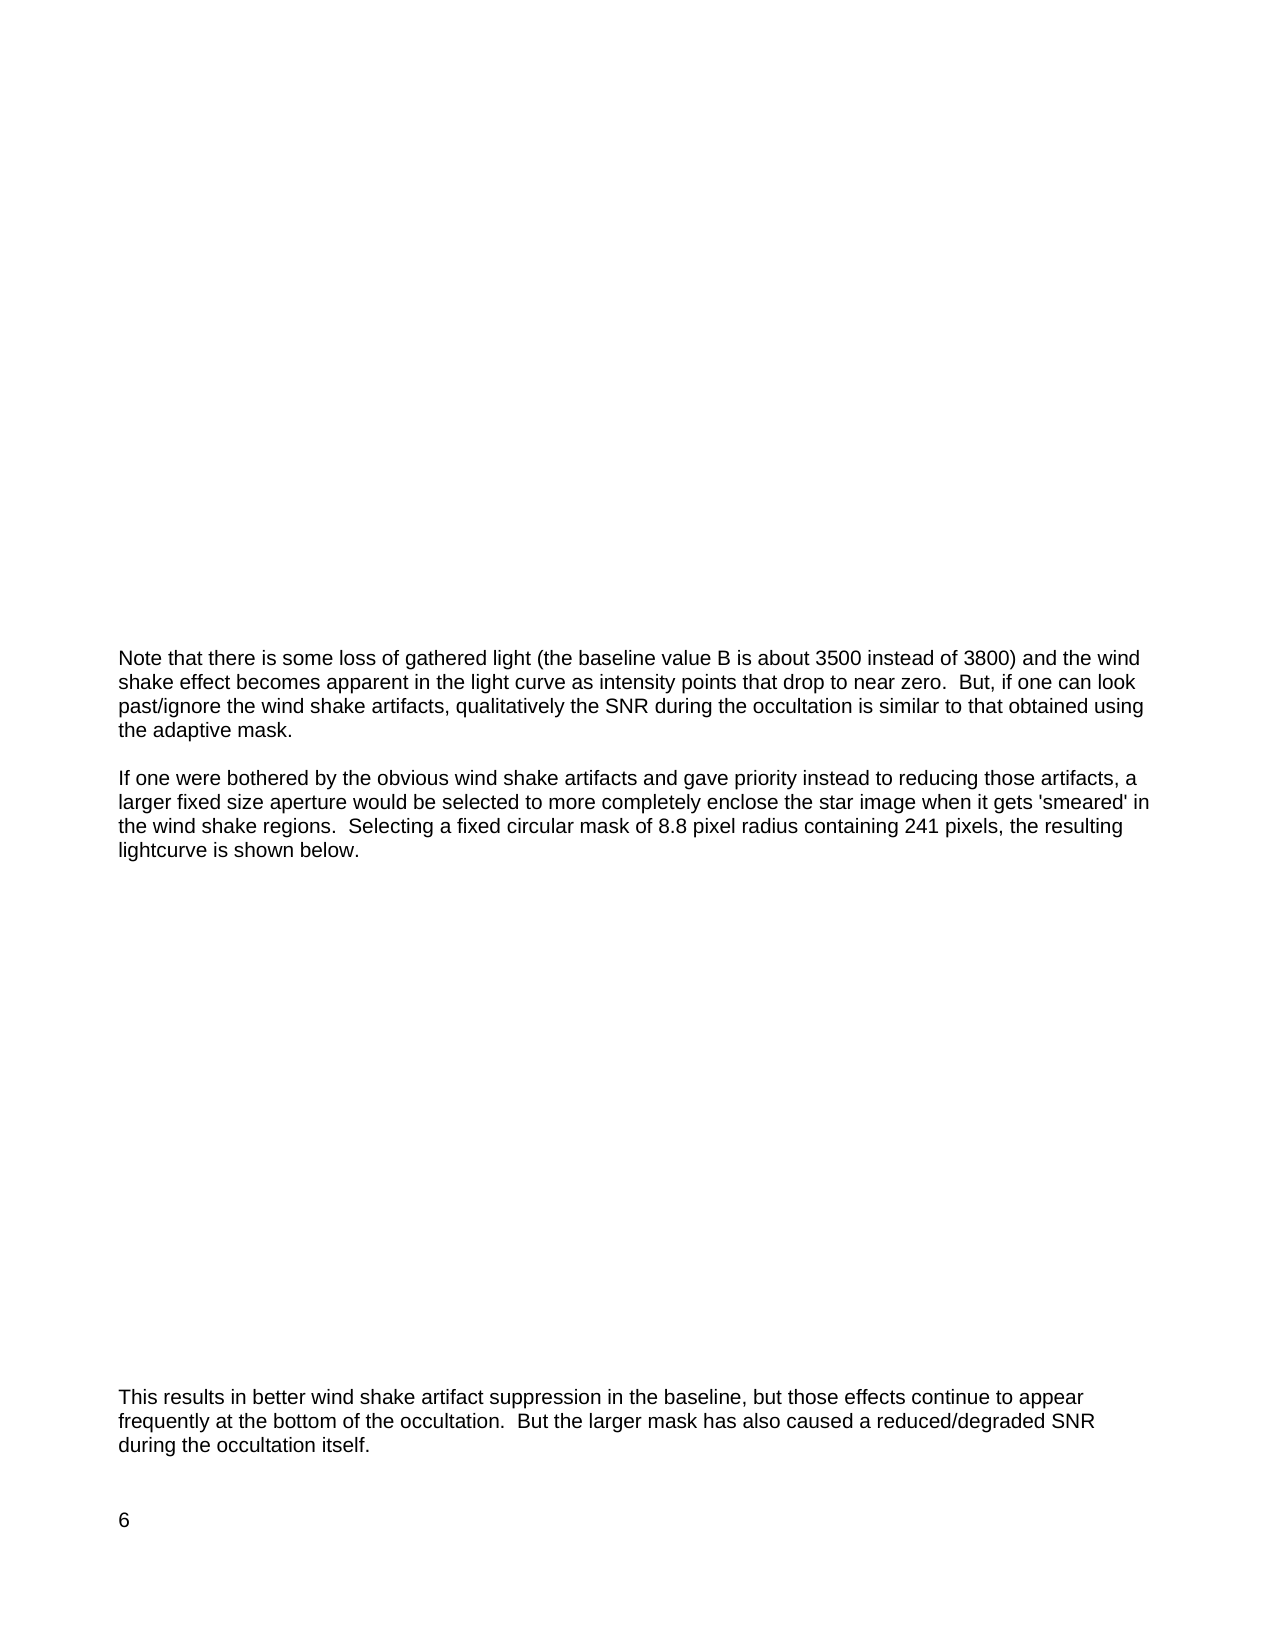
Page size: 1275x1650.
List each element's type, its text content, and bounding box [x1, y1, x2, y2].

text This results in better wind shake artifact suppression in the baseline, but those effects continue to appear frequently at the bottom of the occultation. But the larger mask has also caused a reduced/degraded SNR during the occultation itself. [118, 1385, 1157, 1457]
text Note that there is some loss of gathered light (the baseline value B is about 3500 instead of 3800) and the wind shake effect becomes apparent in the light curve as intensity points that drop to near zero. But, if one can look past/ignore the wind shake artifacts, qualitatively the SNR during the occultation is similar to that obtained using the adaptive mask. [118, 646, 1157, 742]
text If one were bothered by the obvious wind shake artifacts and gave priority instead to reducing those artifacts, a larger fixed size aperture would be selected to more completely enclose the star image when it gets 'smeared' in the wind shake regions. Selecting a fixed circular mask of 8.8 pixel radius containing 241 pixels, the resulting lightcurve is shown below. [118, 766, 1157, 862]
